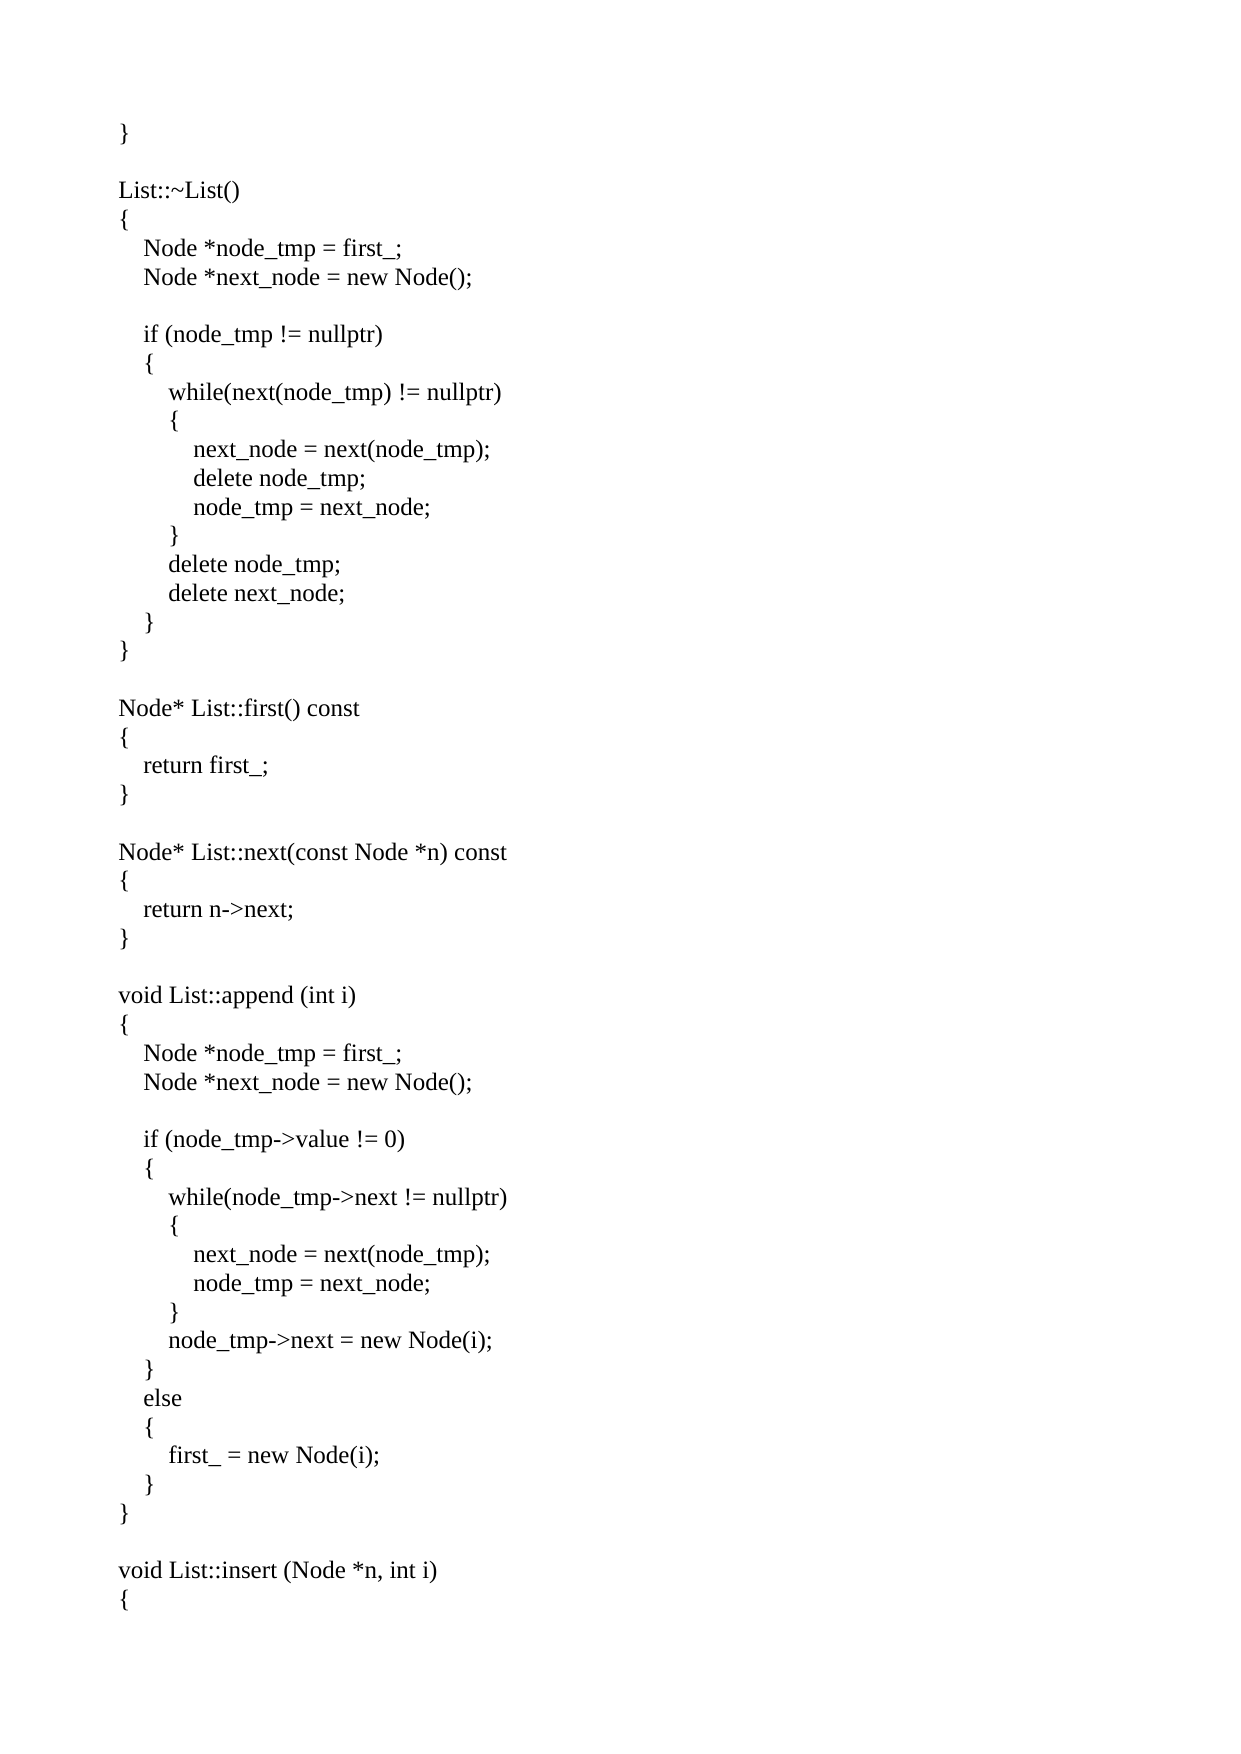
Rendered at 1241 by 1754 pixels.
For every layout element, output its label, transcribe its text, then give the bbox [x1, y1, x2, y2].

text void List::insert (Node *n, int i) [118, 1556, 1122, 1584]
text Node* List::next(const Node *n) const [118, 837, 1122, 866]
text { [118, 1584, 1122, 1613]
text delete node_tmp; [118, 549, 1122, 578]
text Node *node_tmp = first_; [118, 1038, 1122, 1067]
text node_tmp = next_node; [118, 1268, 1122, 1297]
text } [118, 1297, 1122, 1326]
text else [118, 1383, 1122, 1412]
text return n->next; [118, 894, 1122, 923]
text if (node_tmp != nullptr) [118, 319, 1122, 348]
text { [118, 1153, 1122, 1182]
text if (node_tmp->value != 0) [118, 1124, 1122, 1153]
text { [118, 1009, 1122, 1038]
text Node *node_tmp = first_; [118, 233, 1122, 262]
text List::~List() [118, 176, 1122, 204]
text node_tmp = next_node; [118, 492, 1122, 521]
text next_node = next(node_tmp); [118, 1239, 1122, 1268]
text void List::append (int i) [118, 981, 1122, 1009]
text delete next_node; [118, 578, 1122, 607]
text next_node = next(node_tmp); [118, 434, 1122, 463]
text { [118, 1211, 1122, 1239]
text Node* List::first() const [118, 693, 1122, 722]
text } [118, 923, 1122, 952]
text } [118, 521, 1122, 549]
text delete node_tmp; [118, 463, 1122, 492]
text } [118, 636, 1122, 664]
text } [118, 118, 1122, 147]
text first_ = new Node(i); [118, 1441, 1122, 1469]
text while(node_tmp->next != nullptr) [118, 1182, 1122, 1211]
text } [118, 1354, 1122, 1383]
text { [118, 866, 1122, 894]
text { [118, 722, 1122, 751]
text } [118, 779, 1122, 808]
text } [118, 1498, 1122, 1527]
text } [118, 1469, 1122, 1498]
text return first_; [118, 751, 1122, 779]
text { [118, 348, 1122, 377]
text Node *next_node = new Node(); [118, 1067, 1122, 1096]
text } [118, 607, 1122, 636]
text while(next(node_tmp) != nullptr) [118, 377, 1122, 406]
text { [118, 204, 1122, 233]
text Node *next_node = new Node(); [118, 262, 1122, 291]
text { [118, 1412, 1122, 1441]
text { [118, 406, 1122, 434]
text node_tmp->next = new Node(i); [118, 1326, 1122, 1354]
